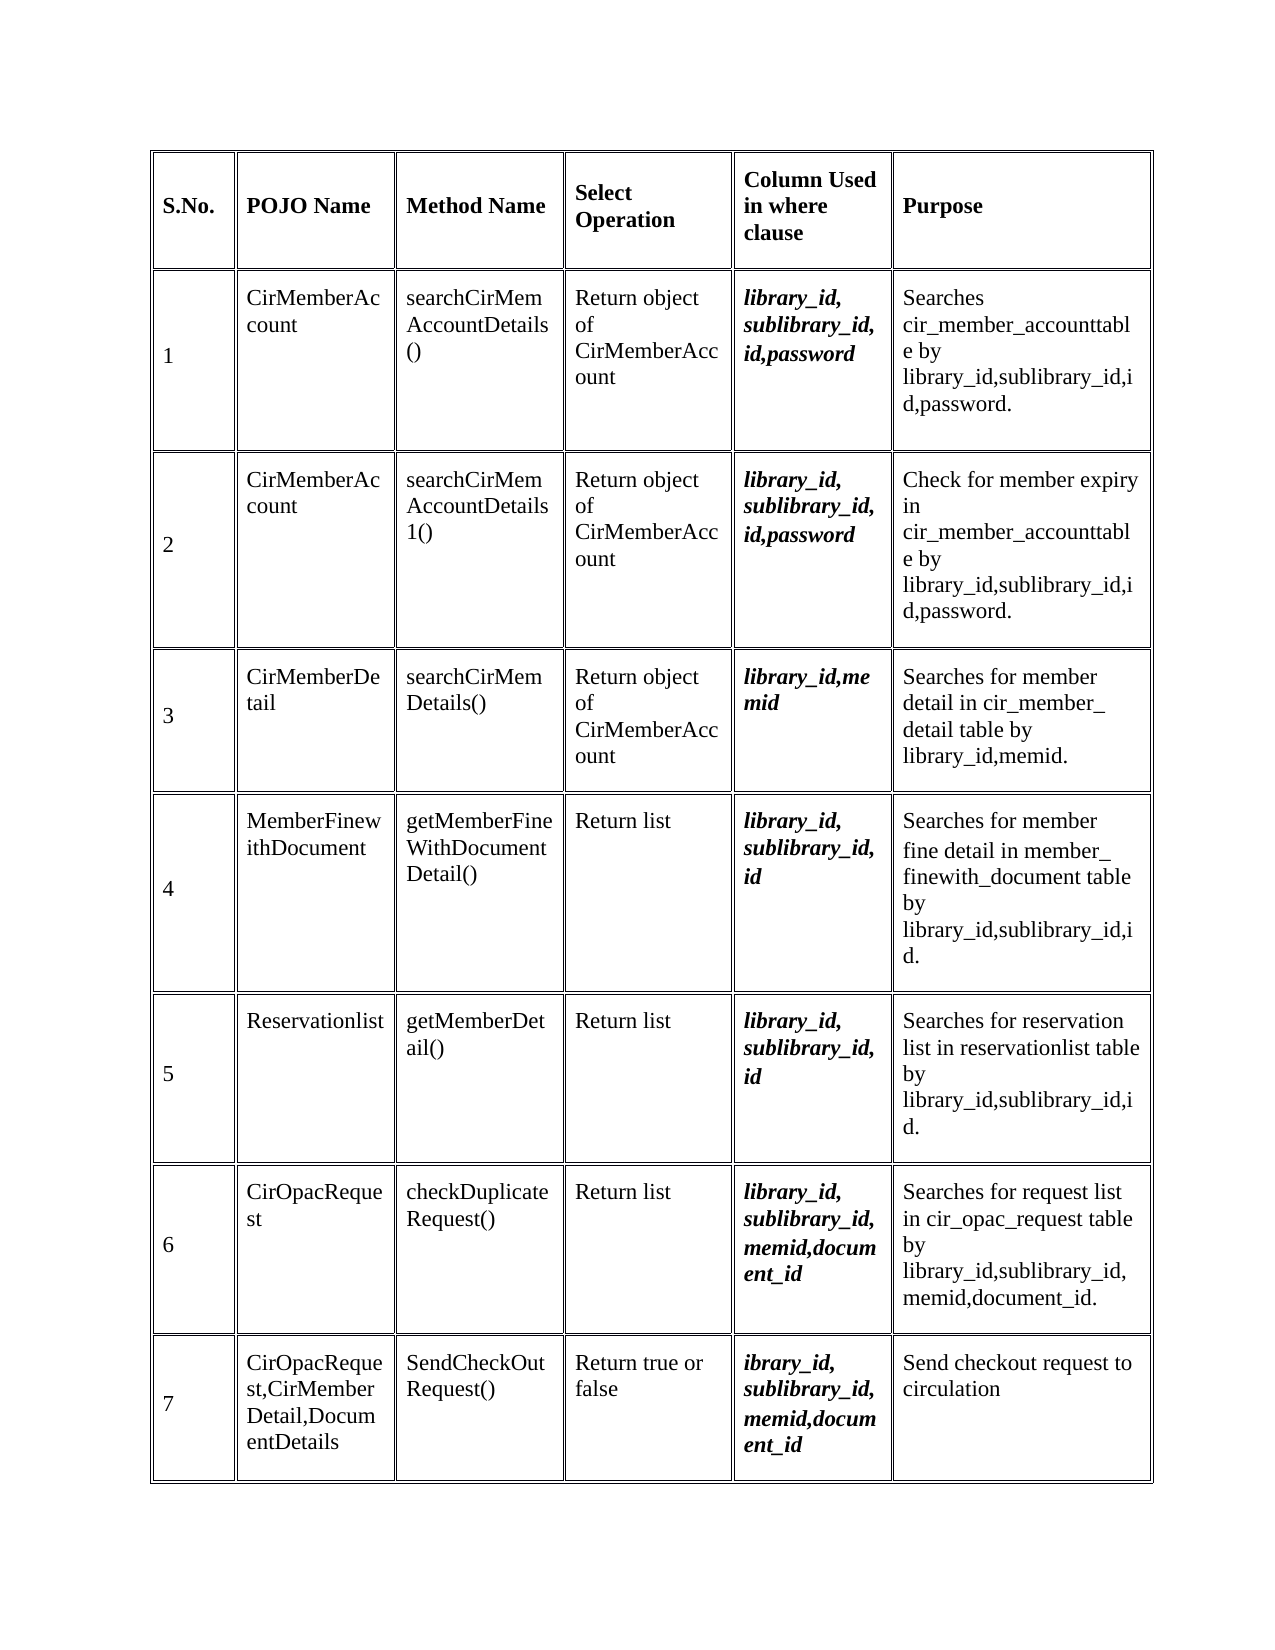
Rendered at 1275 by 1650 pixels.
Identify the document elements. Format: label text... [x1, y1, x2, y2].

table_cell 3 [154, 650, 234, 791]
table_cell Check for member expiry in cir_member_accounttable by library_id,sublibrary_id,id,password. [894, 453, 1150, 647]
table_cell CirOpacRequest [238, 1166, 394, 1333]
table_cell Return true or false [566, 1336, 731, 1480]
table_header Column Used in where clause [735, 153, 891, 268]
table_cell CirOpacRequest,CirMemberDetail,DocumentDetails [238, 1336, 394, 1480]
table_cell CirMemberAccount [238, 453, 394, 647]
table_header S.No. [154, 153, 234, 268]
table_cell Return object of CirMemberAccount [566, 453, 731, 647]
table_cell Return list [566, 995, 731, 1162]
table_cell 5 [154, 995, 234, 1162]
table_header Method Name [397, 153, 563, 268]
table_cell 7 [154, 1336, 234, 1480]
table_cell ibrary_id, sublibrary_id, memid,document_id [735, 1336, 891, 1480]
table_cell library_id, sublibrary_id, id [735, 795, 891, 991]
table_cell checkDuplicateRequest() [397, 1166, 563, 1333]
table_cell MemberFinewithDocument [238, 795, 394, 991]
table_cell library_id, sublibrary_id, memid,document_id [735, 1166, 891, 1333]
table_cell library_id, sublibrary_id, id,password [735, 271, 891, 449]
table_cell Return list [566, 795, 731, 991]
table_header POJO Name [238, 153, 394, 268]
table_cell 2 [154, 453, 234, 647]
table_cell Reservationlist [238, 995, 394, 1162]
table_cell Searches for reservation list in reservationlist table by library_id,sublibrary_id,id. [894, 995, 1150, 1162]
table_cell library_id,memid [735, 650, 891, 791]
table_header Select Operation [566, 153, 731, 268]
table_cell SendCheckOutRequest() [397, 1336, 563, 1480]
table_cell searchCirMemAccountDetails() [397, 271, 563, 449]
table_cell Searches cir_member_accounttable by library_id,sublibrary_id,id,password. [894, 271, 1150, 449]
table_cell CirMemberAccount [238, 271, 394, 449]
table_cell getMemberFineWithDocumentDetail() [397, 795, 563, 991]
table_cell Searches for request list in cir_opac_request table by library_id,sublibrary_id,memid,document_id. [894, 1166, 1150, 1333]
table_cell library_id, sublibrary_id, id,password [735, 453, 891, 647]
table_cell searchCirMemAccountDetails1() [397, 453, 563, 647]
table_header Purpose [894, 153, 1150, 268]
table_cell Searches for member fine detail in member_ finewith_document table by library_id,sublibrary_id,id. [894, 795, 1150, 991]
table_cell searchCirMemDetails() [397, 650, 563, 791]
table_cell Searches for member detail in cir_member_ detail table by library_id,memid. [894, 650, 1150, 791]
table_cell Return object of CirMemberAccount [566, 650, 731, 791]
table_cell Return list [566, 1166, 731, 1333]
table_cell 4 [154, 795, 234, 991]
table_cell CirMemberDetail [238, 650, 394, 791]
table_cell library_id, sublibrary_id, id [735, 995, 891, 1162]
table_cell 6 [154, 1166, 234, 1333]
table_cell getMemberDetail() [397, 995, 563, 1162]
table_cell 1 [154, 271, 234, 449]
table_cell Return object of CirMemberAccount [566, 271, 731, 449]
table_cell Send checkout request to circulation [894, 1336, 1150, 1480]
